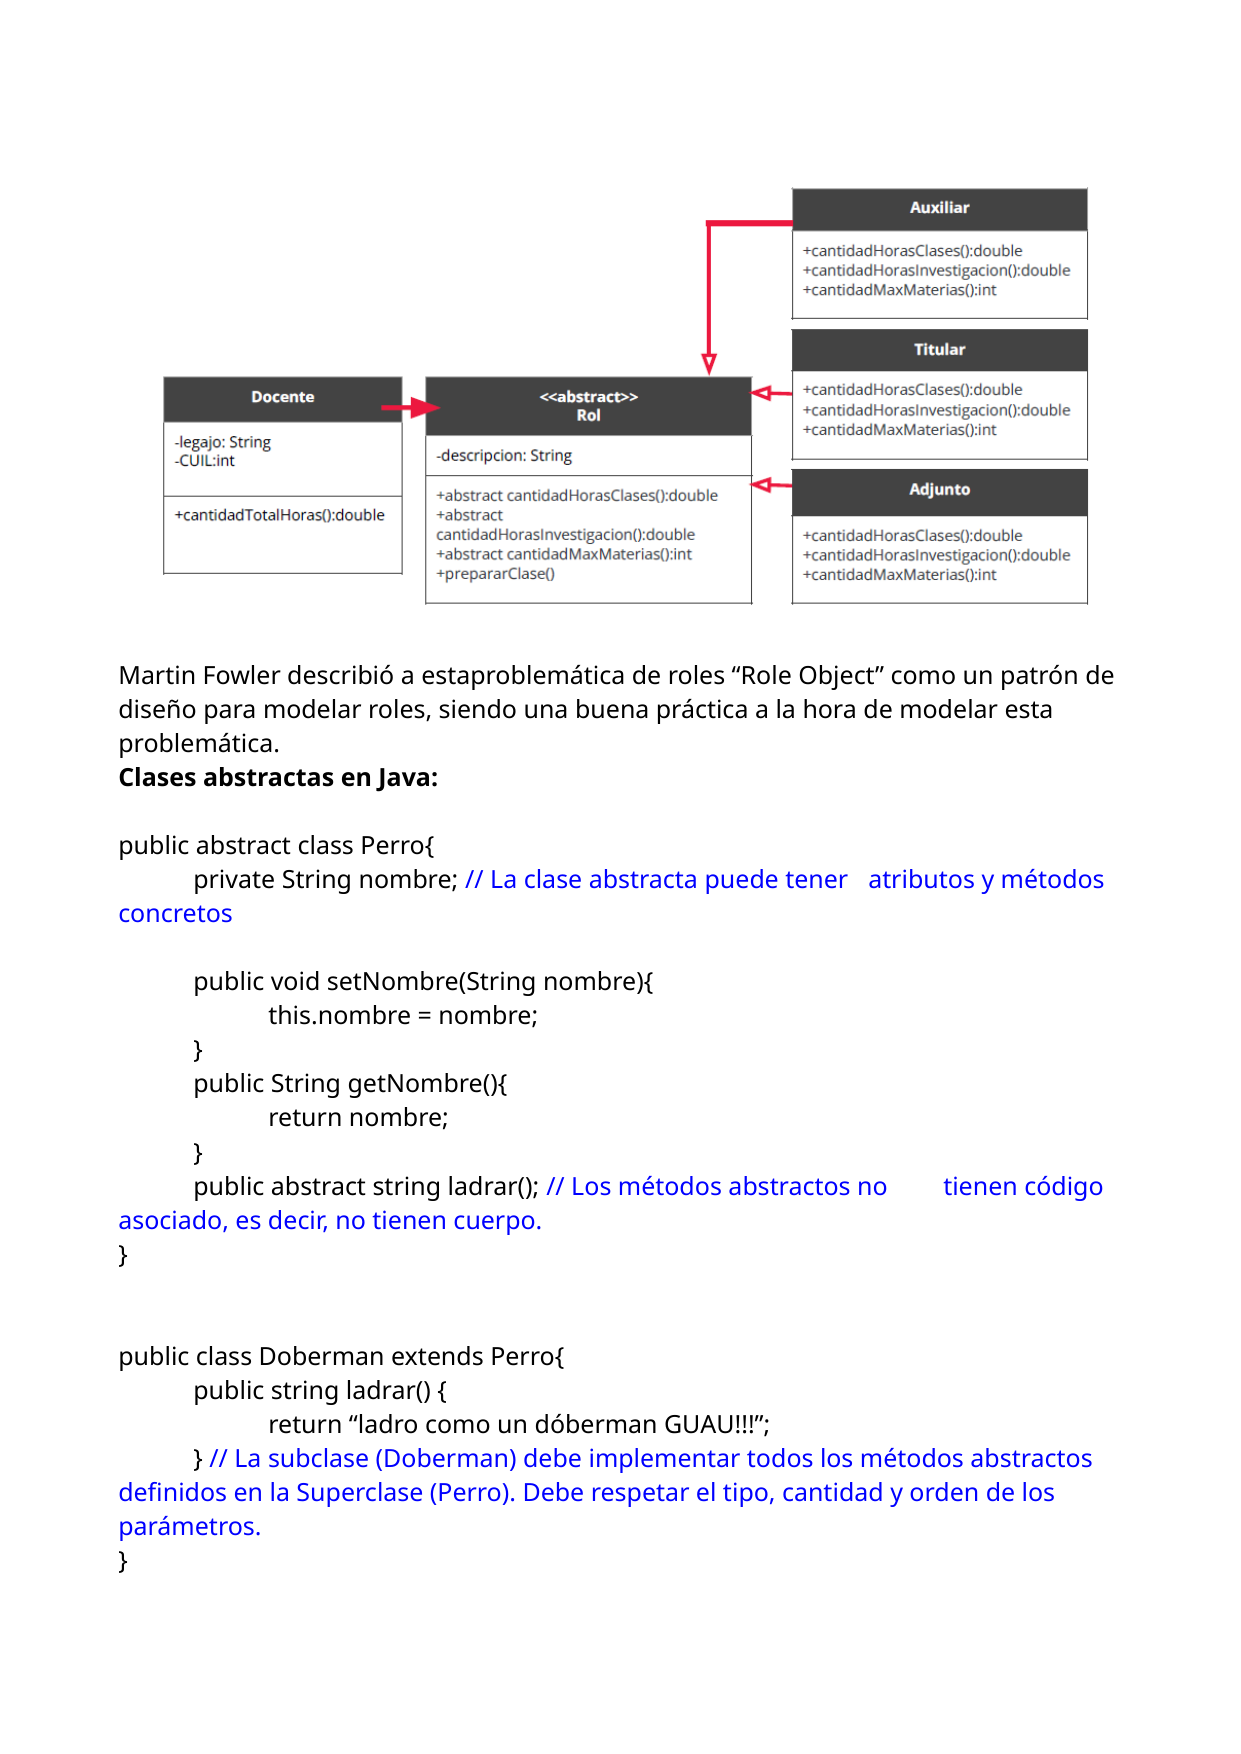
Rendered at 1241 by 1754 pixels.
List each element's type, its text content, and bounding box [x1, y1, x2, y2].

text } [118, 1236, 1122, 1270]
text public class Doberman extends Perro{ [118, 1338, 1122, 1373]
picture [118, 141, 1123, 616]
text public abstract class Perro{ [118, 828, 1122, 862]
text } // La subclase (Doberman) debe implementar todos los métodos abstractos definidos en la Superclase (Perro). Debe respetar el tipo, cantidad y orden de los parámetros. [118, 1441, 1122, 1543]
text return “ladro como un dóberman GUAU!!!”; [118, 1407, 1122, 1441]
text public string ladrar() { [118, 1373, 1122, 1407]
text public abstract string ladrar(); // Los métodos abstractos no tienen código asociado, es decir, no tienen cuerpo. [118, 1168, 1122, 1236]
text Martin Fowler describió a estaproblemática de roles “Role Object” como un patrón de diseño para modelar roles, siendo una buena práctica a la hora de modelar esta problemática. [118, 616, 1122, 759]
text private String nombre; // La clase abstracta puede tener atributos y métodos concretos [118, 862, 1122, 930]
text [118, 118, 1122, 141]
text } [118, 1543, 1122, 1577]
text } [118, 1134, 1122, 1168]
text public String getNombre(){ [118, 1066, 1122, 1100]
text public void setNombre(String nombre){ [118, 964, 1122, 998]
text return nombre; [118, 1100, 1122, 1134]
text this.nombre = nombre; [118, 998, 1122, 1032]
text } [118, 1032, 1122, 1066]
text Clases abstractas en Java: [118, 759, 1122, 793]
